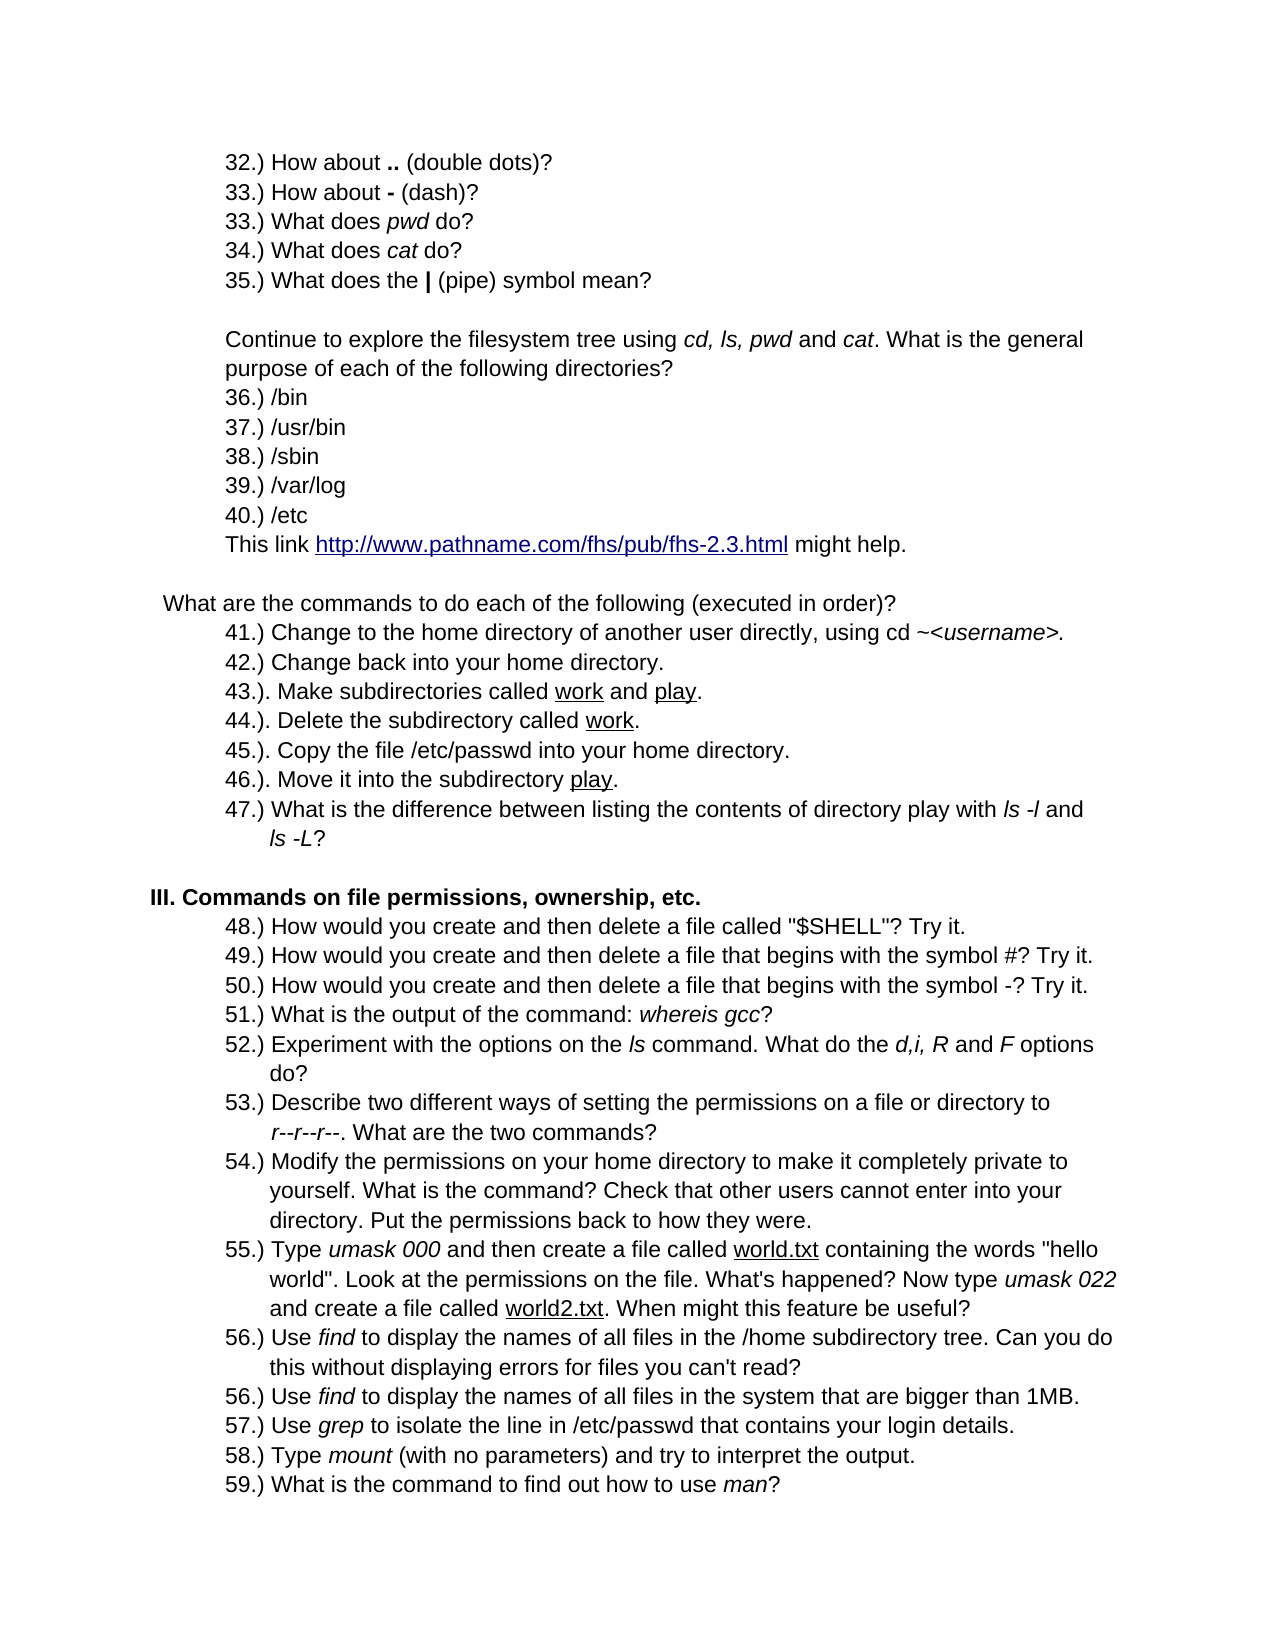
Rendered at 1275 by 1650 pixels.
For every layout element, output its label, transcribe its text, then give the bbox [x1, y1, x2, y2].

text 52.) Experiment with the options on the ls command. What do the d,i, R and F options [150, 1031, 1125, 1057]
text world". Look at the permissions on the file. What's happened? Now type umask 022 [150, 1266, 1125, 1292]
text 49.) How would you create and then delete a file that begins with the symbol #? Try it. [150, 943, 1125, 969]
text 39.) /var/log [150, 473, 1125, 499]
text purpose of each of the following directories? [150, 356, 1125, 381]
text 35.) What does the | (pipe) symbol mean? [150, 267, 1125, 293]
text this without displaying errors for files you can't read? [150, 1354, 1125, 1380]
text 48.) How would you create and then delete a file called "$SHELL"? Try it. [150, 914, 1125, 939]
text 47.) What is the difference between listing the contents of directory play with ls -l and [150, 796, 1125, 822]
text yourself. What is the command? Check that other users cannot enter into your [150, 1178, 1125, 1204]
text 51.) What is the output of the command: whereis gcc? [150, 1002, 1125, 1027]
text 50.) How would you create and then delete a file that begins with the symbol -? Try it. [150, 972, 1125, 998]
text 40.) /etc [150, 502, 1125, 528]
text 34.) What does cat do? [150, 238, 1125, 264]
text III. Commands on file permissions, ownership, etc. [150, 884, 1125, 910]
text 46.). Move it into the subdirectory play. [150, 767, 1125, 792]
text 36.) /bin [150, 385, 1125, 411]
text 44.). Delete the subdirectory called work. [150, 708, 1125, 734]
text 33.) What does pwd do? [150, 209, 1125, 234]
text 33.) How about - (dash)? [150, 179, 1125, 205]
text 56.) Use find to display the names of all files in the /home subdirectory tree. Can you do [150, 1325, 1125, 1351]
text 37.) /usr/bin [150, 414, 1125, 440]
text 57.) Use grep to isolate the line in /etc/passwd that contains your login details. [150, 1413, 1125, 1439]
text 42.) Change back into your home directory. [150, 649, 1125, 675]
text 38.) /sbin [150, 444, 1125, 469]
text 43.). Make subdirectories called work and play. [150, 679, 1125, 704]
text 45.). Copy the file /etc/passwd into your home directory. [150, 737, 1125, 763]
text 55.) Type umask 000 and then create a file called world.txt containing the words "hello [150, 1237, 1125, 1262]
text 53.) Describe two different ways of setting the permissions on a file or directory to r--r--r--. What are the two commands? [150, 1090, 1125, 1145]
text directory. Put the permissions back to how they were. [150, 1207, 1125, 1233]
text 41.) Change to the home directory of another user directly, using cd ~<username>. [150, 620, 1125, 646]
text 54.) Modify the permissions on your home directory to make it completely private to [150, 1149, 1125, 1174]
text Continue to explore the filesystem tree using cd, ls, pwd and cat. What is the general [150, 326, 1125, 352]
text This link http://www.pathname.com/fhs/pub/fhs-2.3.html might help. [150, 532, 1125, 557]
text and create a file called world2.txt. When might this feature be useful? [150, 1296, 1125, 1321]
text 32.) How about .. (double dots)? [150, 150, 1125, 176]
text What are the commands to do each of the following (executed in order)? [150, 591, 1125, 616]
text 58.) Type mount (with no parameters) and try to interpret the output. 59.) What is the command to find out how to use man? [150, 1442, 1125, 1497]
text 56.) Use find to display the names of all files in the system that are bigger than 1MB. [150, 1384, 1125, 1409]
text ls -L? [150, 826, 1125, 851]
text do? [225, 1061, 1125, 1086]
